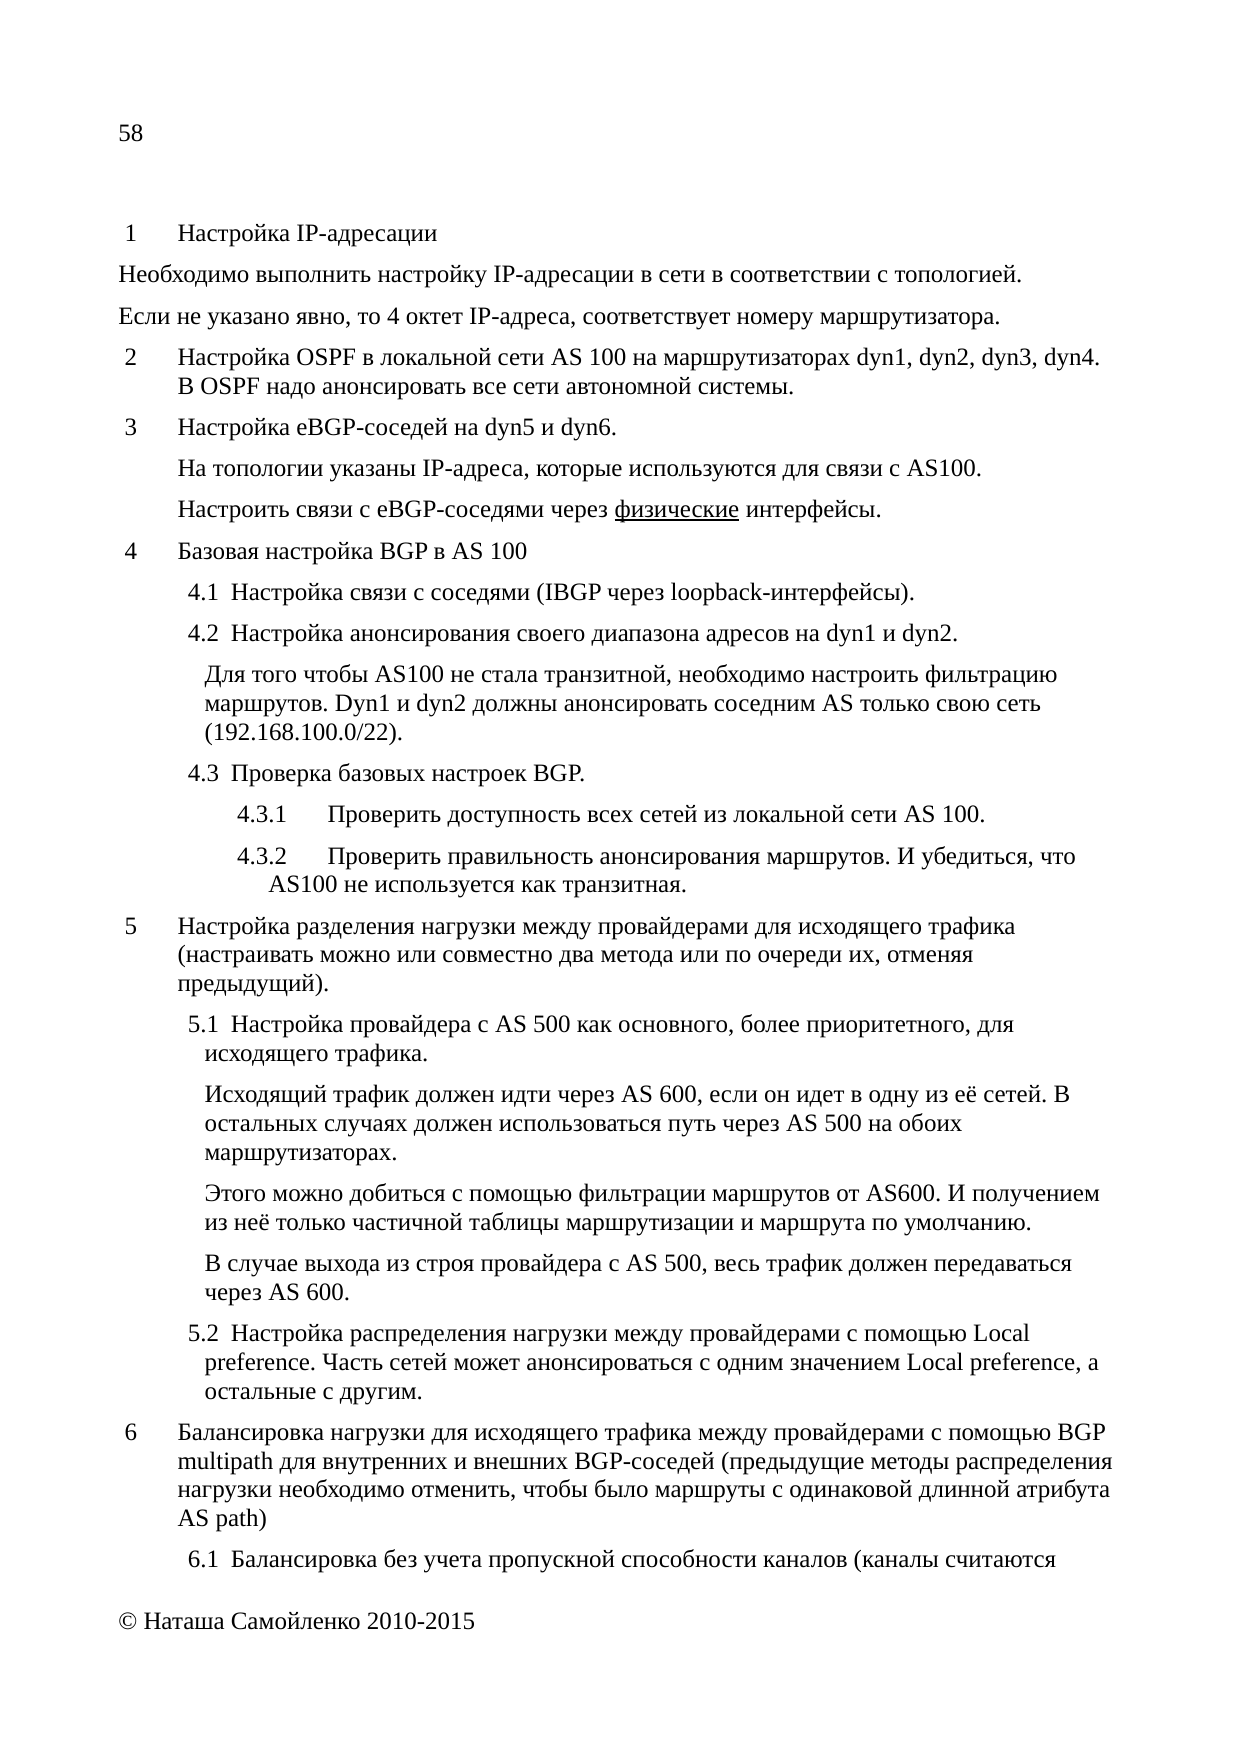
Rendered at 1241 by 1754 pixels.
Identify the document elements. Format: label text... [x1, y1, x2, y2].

list Проверить правильность анонсирования маршрутов. И убедиться, что AS100 не используется как транзитная. [231, 841, 1122, 898]
list Этого можно добиться с помощью фильтрации маршрутов от AS600. И получением из неё только частичной таблицы маршрутизации и маршрута по умолчанию. [181, 1178, 1122, 1236]
list Настроить связи с eBGP-соседями через физические интерфейсы. [118, 494, 1122, 523]
text Если не указано явно, то 4 октет IP-адреса, соответствует номеру маршрутизатора. [118, 301, 1122, 329]
list Настройка провайдера с AS 500 как основного, более приоритетного, для исходящего трафика. [181, 1009, 1122, 1067]
list Балансировка нагрузки для исходящего трафика между провайдерами с помощью BGP multipath для внутренних и внешних BGP-соседей (предыдущие методы распределения нагрузки необходимо отменить, чтобы было маршруты с одинаковой длинной атрибута AS path) [118, 1417, 1122, 1532]
list Проверка базовых настроек BGP. [181, 758, 1122, 787]
list Настройка OSPF в локальной сети AS 100 на маршрутизаторах dyn1, dyn2, dyn3, dyn4. В OSPF надо анонсировать все сети автономной системы. [118, 342, 1122, 399]
text Необходимо выполнить настройку IP-адресации в сети в соответствии с топологией. [118, 259, 1122, 288]
list Настройка распределения нагрузки между провайдерами с помощью Local preference. Часть сетей может анонсироваться с одним значением Local preference, а остальные с другим. [181, 1318, 1122, 1404]
list Настройка разделения нагрузки между провайдерами для исходящего трафика (настраивать можно или совместно два метода или по очереди их, отменяя предыдущий). [118, 911, 1122, 997]
list Для того чтобы AS100 не стала транзитной, необходимо настроить фильтрацию маршрутов. Dyn1 и dyn2 должны анонсировать соседним AS только свою сеть (192.168.100.0/22). [181, 659, 1122, 746]
list На топологии указаны IP-адреса, которые используются для связи с AS100. [118, 453, 1122, 482]
list Базовая настройка BGP в AS 100 [118, 536, 1122, 564]
list Настройка IP-адресации [118, 218, 1122, 247]
list Настройка связи с соседями (IBGP через loopback-интерфейсы). [181, 577, 1122, 606]
list В случае выхода из строя провайдера с AS 500, весь трафик должен передаваться через AS 600. [181, 1248, 1122, 1306]
list Балансировка без учета пропускной способности каналов (каналы считаются [181, 1544, 1122, 1573]
list Настройка eBGP-соседей на dyn5 и dyn6. [118, 412, 1122, 441]
list Проверить доступность всех сетей из локальной сети AS 100. [231, 799, 1122, 828]
list Исходящий трафик должен идти через AS 600, если он идет в одну из её сетей. В остальных случаях должен использоваться путь через AS 500 на обоих маршрутизаторах. [181, 1079, 1122, 1166]
list Настройка анонсирования своего диапазона адресов на dyn1 и dyn2. [181, 618, 1122, 647]
